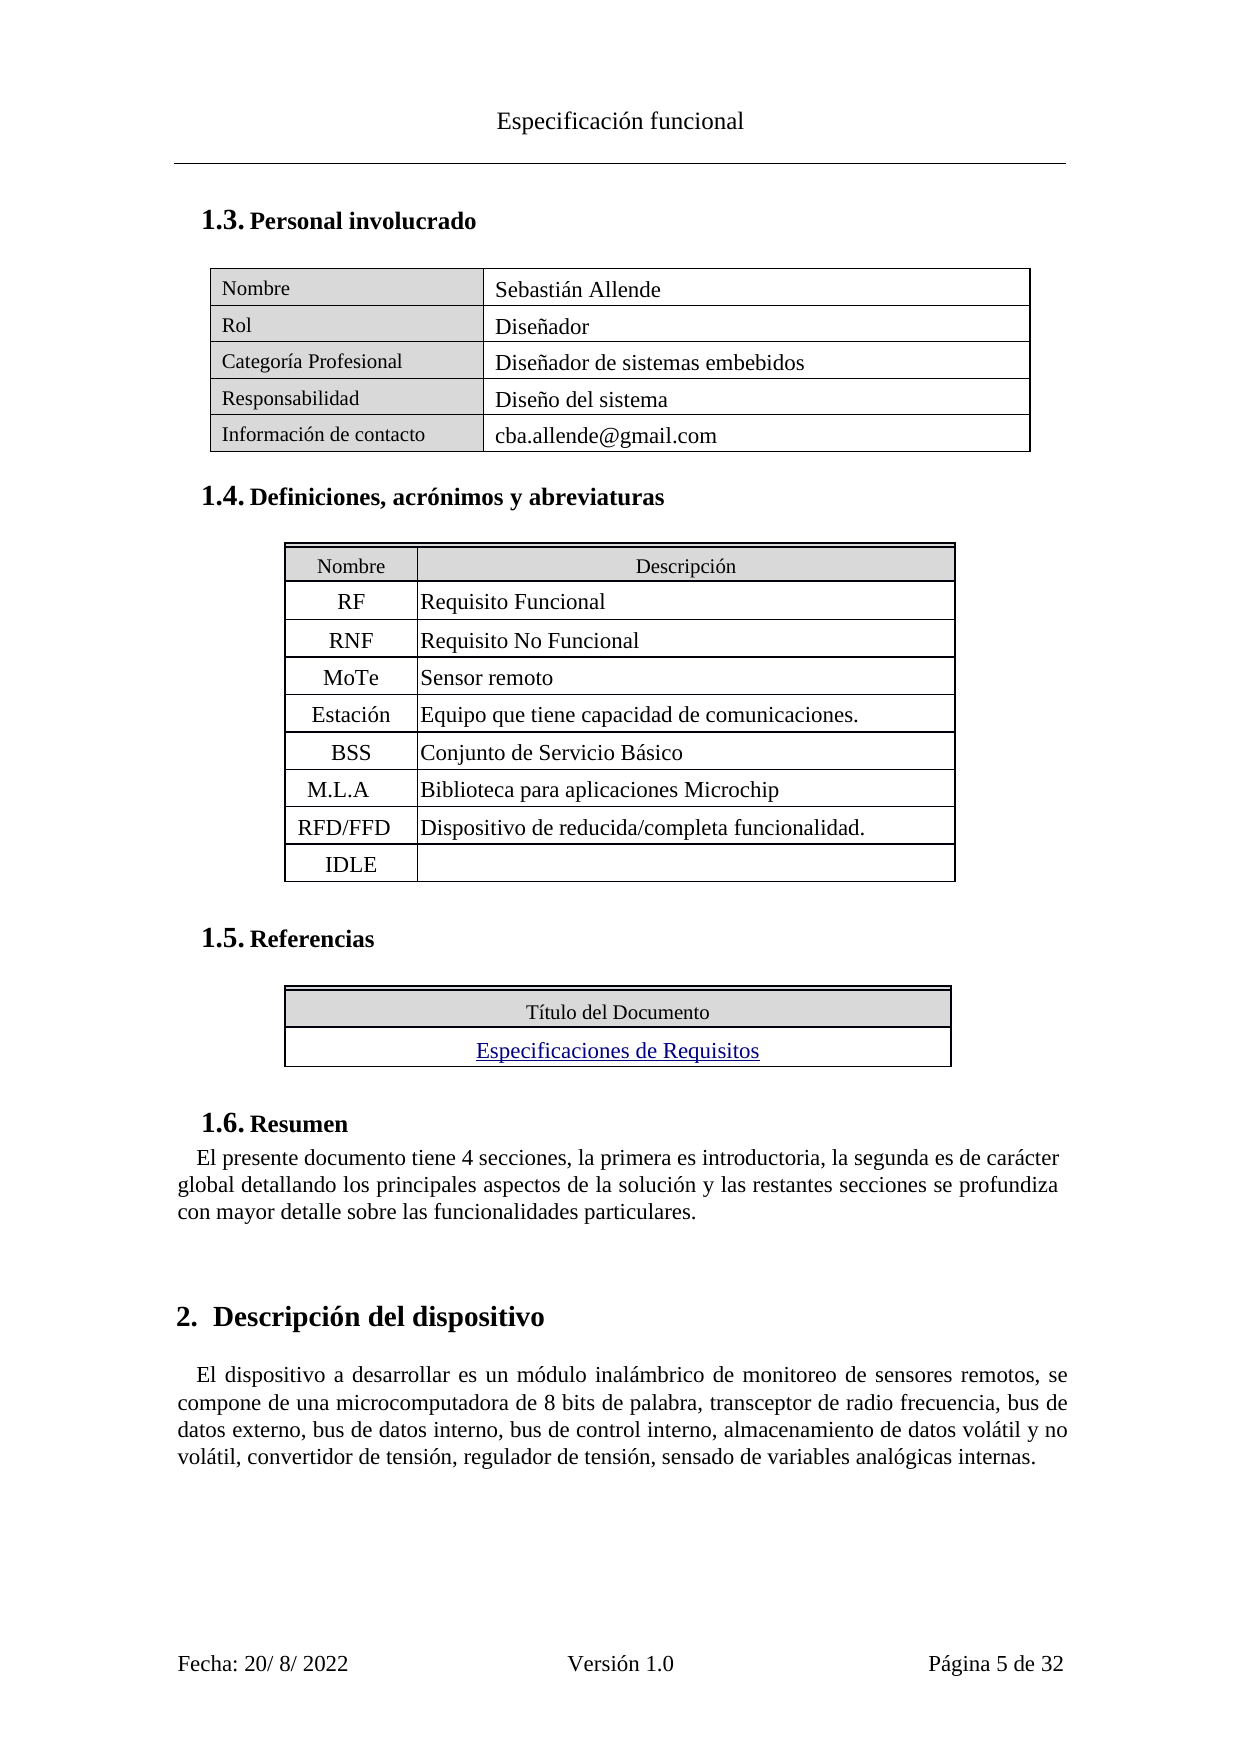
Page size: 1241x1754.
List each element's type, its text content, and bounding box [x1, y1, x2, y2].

table_cell Dispositivo de reducida/completa funcionalidad. [418, 807, 954, 843]
table_header Sebastián Allende [484, 269, 1029, 305]
table_cell Conjunto de Servicio Básico [418, 733, 954, 768]
table_cell BSS [286, 733, 417, 768]
table_cell IDLE [286, 845, 417, 881]
table_cell RF [286, 582, 417, 619]
table_cell Requisito No Funcional [418, 620, 954, 656]
table_cell Responsabilidad [211, 379, 483, 414]
table_header Nombre [211, 269, 483, 305]
subtitle Resumen [201, 1106, 1064, 1139]
subtitle Descripción del dispositivo [176, 1299, 1070, 1333]
table_cell RFD/FFD [286, 807, 417, 843]
table_cell RNF [286, 620, 417, 656]
text El dispositivo a desarrollar es un módulo inalámbrico de monitoreo de sensores remotos, se compone de una microcomputadora de 8 bits de palabra, transceptor de radio frecuencia, bus de datos externo, bus de datos interno, bus de control interno, almacenamiento de datos volátil y no volátil, convertidor de tensión, regulador de tensión, sensado de variables analógicas internas. [177, 1361, 1070, 1469]
table_header Nombre [286, 548, 417, 580]
table_cell Diseño del sistema [484, 379, 1029, 414]
table_cell Especificaciones de Requisitos [286, 1028, 950, 1066]
table_cell Estación [286, 695, 417, 731]
text El presente documento tiene 4 secciones, la primera es introductoria, la segunda es de carácter global detallando los principales aspectos de la solución y las restantes secciones se profundiza con mayor detalle sobre las funcionalidades particulares. [177, 1143, 1061, 1224]
table_cell MoTe [286, 658, 417, 693]
table_cell Categoría Profesional [211, 342, 483, 378]
table_cell [418, 845, 954, 881]
table_cell cba.allende@gmail.com [484, 415, 1029, 451]
table_cell Diseñador [484, 306, 1029, 341]
table_cell Equipo que tiene capacidad de comunicaciones. [418, 695, 954, 731]
table_cell Requisito Funcional [418, 582, 954, 619]
subtitle Personal involucrado [201, 202, 1064, 235]
table_cell Información de contacto [211, 415, 483, 451]
subtitle Referencias [201, 921, 1064, 954]
subtitle Definiciones, acrónimos y abreviaturas [201, 478, 1064, 511]
table_header Título del Documento [286, 991, 950, 1026]
table_cell Biblioteca para aplicaciones Microchip [418, 770, 954, 806]
table_header Descripción [418, 548, 954, 580]
table_cell Rol [211, 306, 483, 341]
table_cell Sensor remoto [418, 658, 954, 693]
table_cell M.L.A [286, 770, 417, 806]
table_cell Diseñador de sistemas embebidos [484, 342, 1029, 378]
